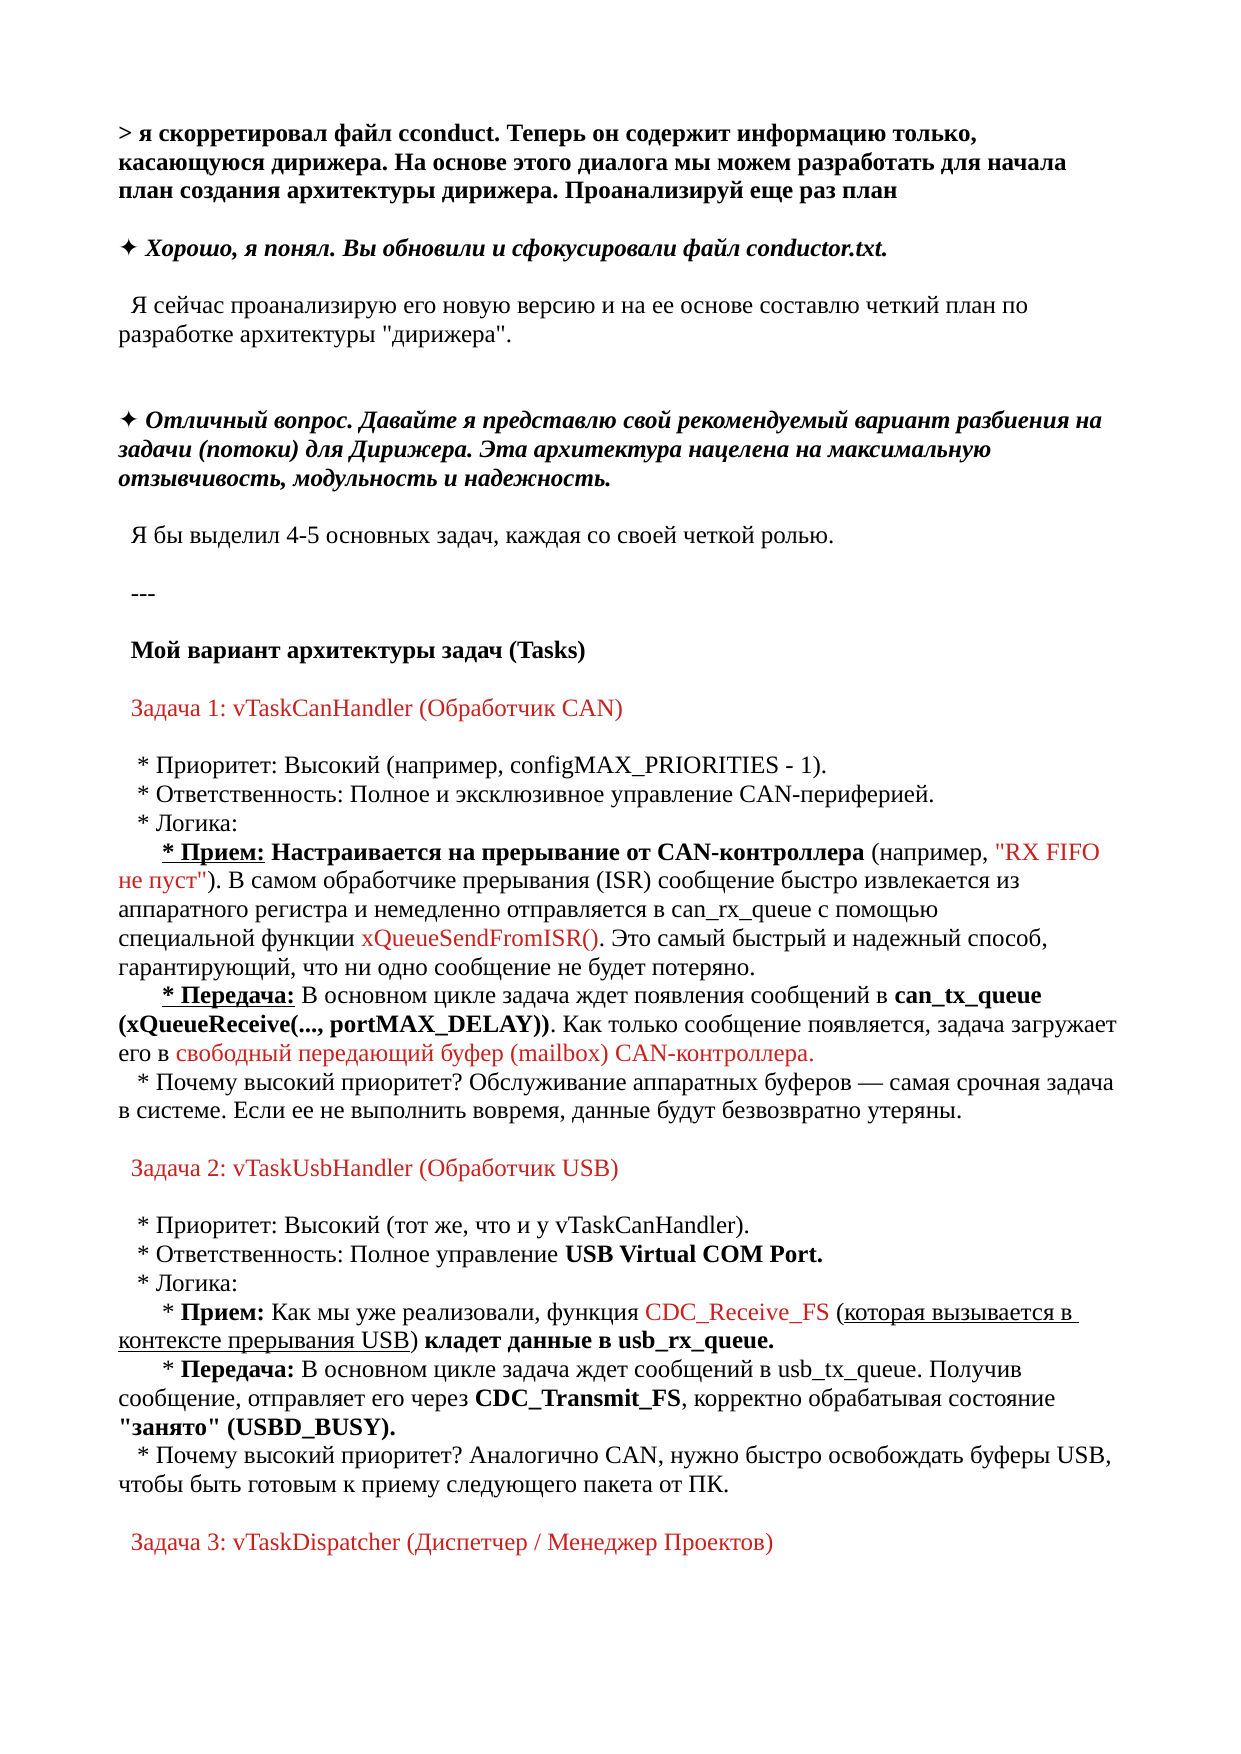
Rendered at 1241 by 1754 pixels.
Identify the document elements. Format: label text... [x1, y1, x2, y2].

text ✦ Хорошо, я понял. Вы обновили и сфокусировали файл conductor.txt. [118, 233, 1122, 262]
text * Почему высокий приоритет? Обслуживание аппаратных буферов — самая срочная задача в системе. Если ее не выполнить вовремя, данные будут безвозвратно утеряны. [118, 1067, 1122, 1124]
text Я бы выделил 4-5 основных задач, каждая со своей четкой ролью. [118, 521, 1122, 549]
text Я сейчас проанализирую его новую версию и на ее основе составлю четкий план по разработке архитектуры "дирижера". [118, 291, 1122, 348]
text ✦ Отличный вопрос. Давайте я представлю свой рекомендуемый вариант разбиения на задачи (потоки) для Дирижера. Эта архитектура нацелена на максимальную отзывчивость, модульность и надежность. [118, 406, 1122, 492]
text * Передача: В основном цикле задача ждет появления сообщений в can_tx_queue (xQueueReceive(..., portMAX_DELAY)). Как только сообщение появляется, задача загружает его в свободный передающий буфер (mailbox) CAN-контроллера. [118, 981, 1122, 1067]
text Задача 2: vTaskUsbHandler (Обработчик USB) [118, 1153, 1122, 1182]
text Задача 1: vTaskCanHandler (Обработчик CAN) [118, 693, 1122, 722]
text * Ответственность: Полное управление USB Virtual COM Port. [118, 1239, 1122, 1268]
text * Ответственность: Полное и эксклюзивное управление CAN-периферией. [118, 779, 1122, 808]
text Задача 3: vTaskDispatcher (Диспетчер / Менеджер Проектов) [118, 1527, 1122, 1556]
text * Передача: В основном цикле задача ждет сообщений в usb_tx_queue. Получив сообщение, отправляет его через CDC_Transmit_FS, корректно обрабатывая состояние "занято" (USBD_BUSY). [118, 1354, 1122, 1441]
text * Приоритет: Высокий (например, configMAX_PRIORITIES - 1). [118, 751, 1122, 779]
text * Прием: Как мы уже реализовали, функция CDC_Receive_FS (которая вызывается в контексте прерывания USB) кладет данные в usb_rx_queue. [118, 1297, 1122, 1354]
text * Прием: Настраивается на прерывание от CAN-контроллера (например, "RX FIFO не пуст"). В самом обработчике прерывания (ISR) сообщение быстро извлекается из аппаратного регистра и немедленно отправляется в can_rx_queue с помощью специальной функции xQueueSendFromISR(). Это самый быстрый и надежный способ, гарантирующий, что ни одно сообщение не будет потеряно. [118, 837, 1122, 981]
text * Логика: [118, 808, 1122, 837]
text Мой вариант архитектуры задач (Tasks) [118, 636, 1122, 664]
text * Логика: [118, 1268, 1122, 1297]
text * Приоритет: Высокий (тот же, что и у vTaskCanHandler). [118, 1211, 1122, 1239]
text --- [118, 578, 1122, 607]
text > я скорретировал файл cconduct. Теперь он содержит информацию только, касающуюся дирижера. На основе этого диалога мы можем разработать для начала план создания архитектуры дирижера. Проанализируй еще раз план [118, 118, 1122, 204]
text * Почему высокий приоритет? Аналогично CAN, нужно быстро освобождать буферы USB, чтобы быть готовым к приему следующего пакета от ПК. [118, 1441, 1122, 1498]
